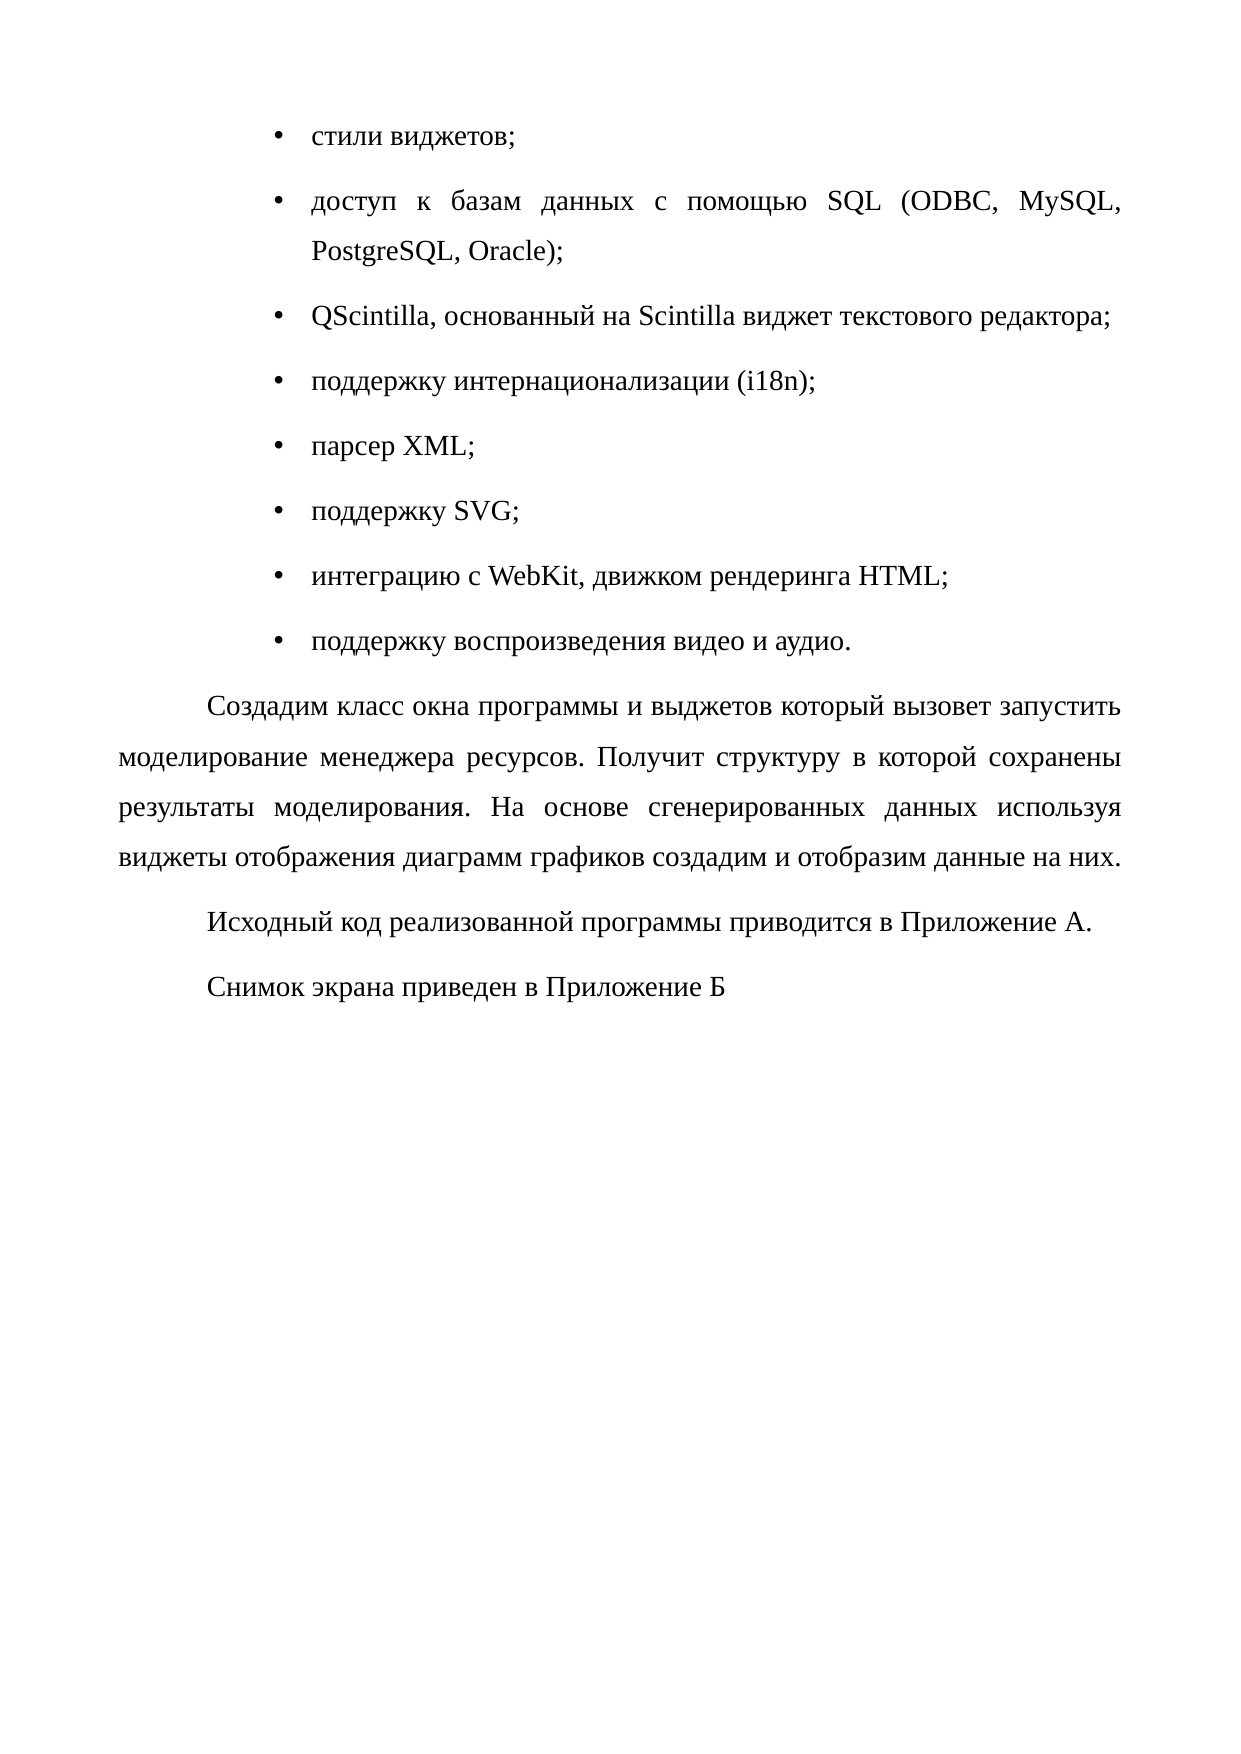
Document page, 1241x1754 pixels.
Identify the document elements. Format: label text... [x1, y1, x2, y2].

list поддержку SVG; [274, 493, 1122, 527]
text Создадим класс окна программы и выджетов который вызовет запустить моделирование менеджера ресурсов. Получит структуру в которой сохранены результаты моделирования. На основе сгенерированных данных используя виджеты отображения диаграмм графиков создадим и отобразим данные на них. [118, 688, 1122, 873]
list поддержку интернационализации (i18n); [274, 363, 1122, 397]
list доступ к базам данных с помощью SQL (ODBC, MySQL, PostgreSQL, Oracle); [274, 183, 1122, 267]
list стили виджетов; [274, 118, 1122, 152]
list парсер XML; [274, 428, 1122, 462]
list QScintilla, основанный на Scintilla виджет текстового редактора; [274, 298, 1122, 332]
text Исходный код реализованной программы приводится в Приложение А. [118, 904, 1122, 938]
text Снимок экрана приведен в Приложение Б [118, 969, 1122, 1003]
list интеграцию с WebKit, движком рендеринга HTML; [274, 558, 1122, 592]
list поддержку воспроизведения видео и аудио. [274, 623, 1122, 657]
